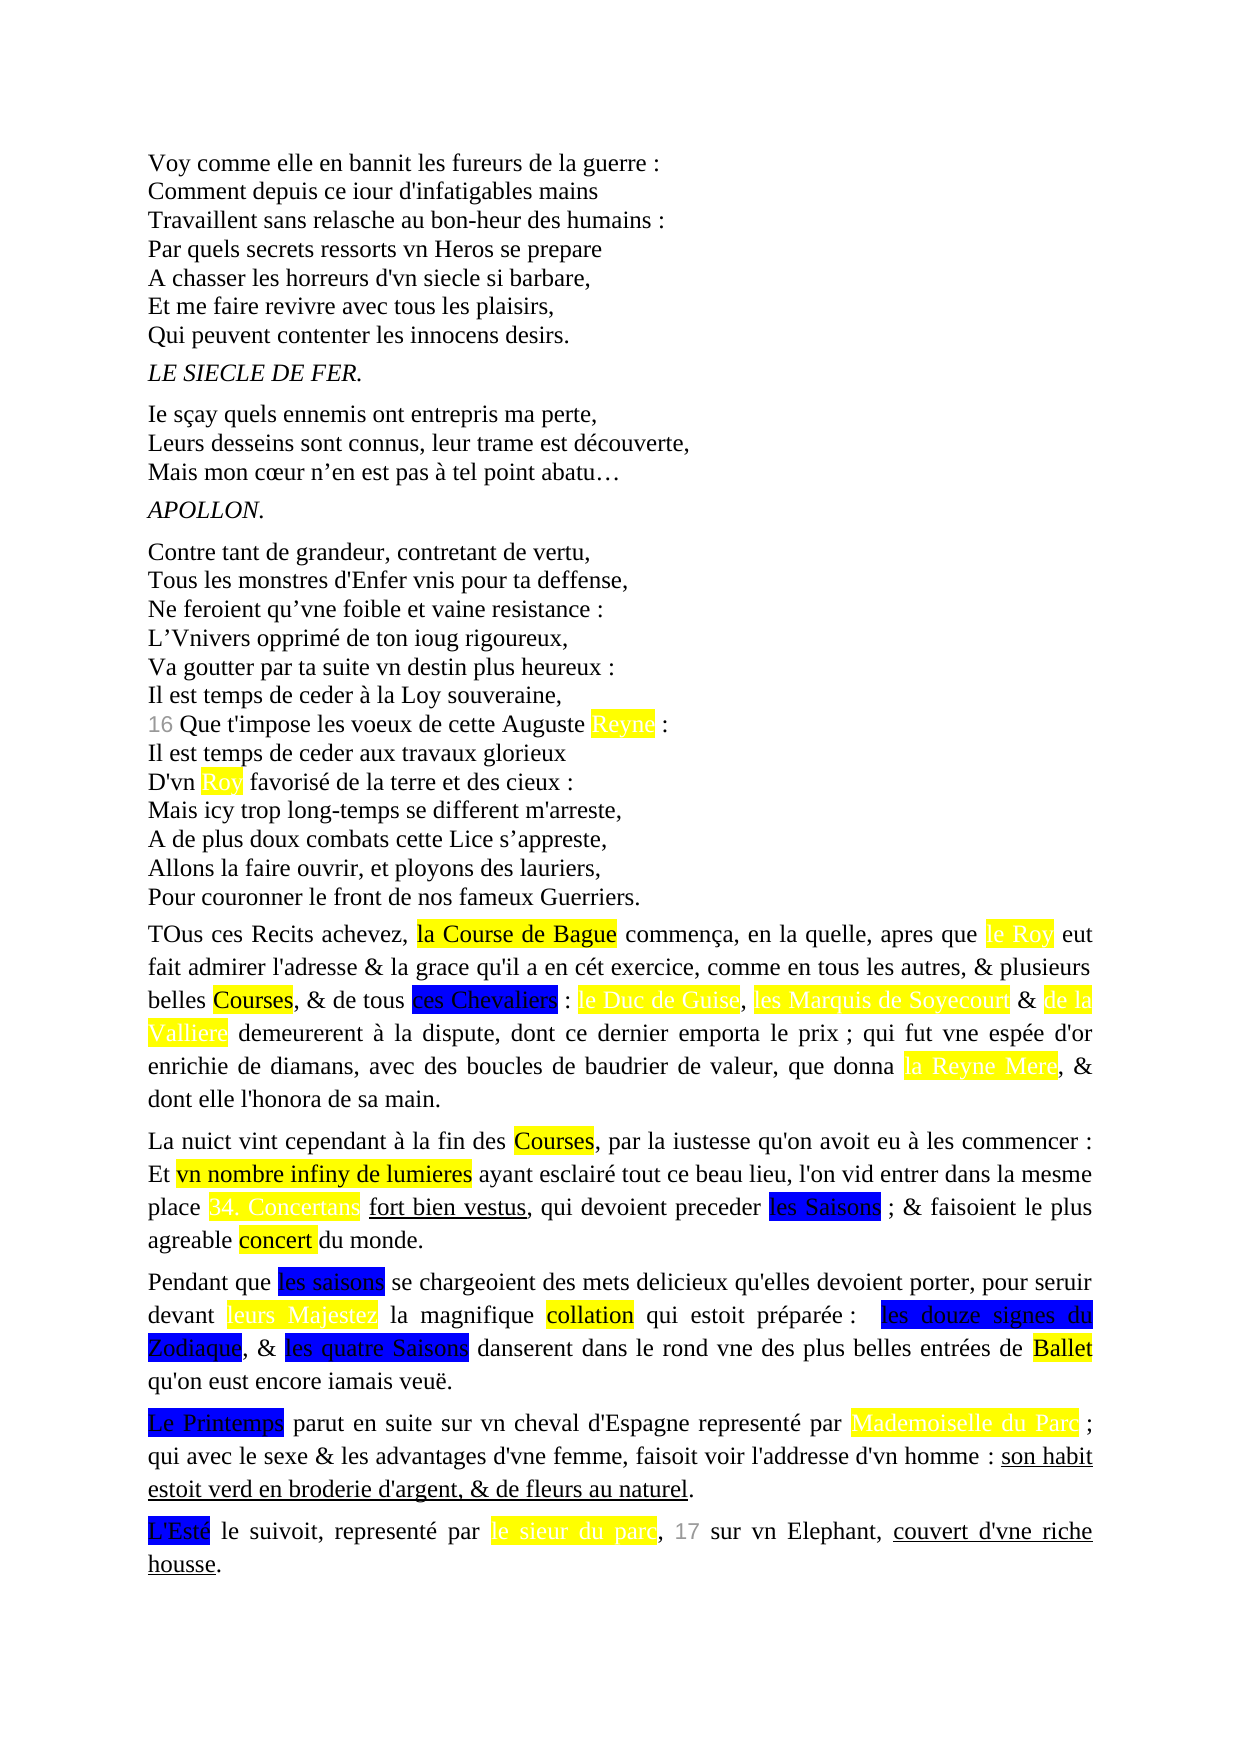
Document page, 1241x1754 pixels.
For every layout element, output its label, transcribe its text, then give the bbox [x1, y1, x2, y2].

text L'Esté le suivoit, representé par le sieur du parc, 17 sur vn Elephant, couvert d'vne riche housse. [148, 1516, 1093, 1578]
text La nuict vint cependant à la fin des Courses, par la iustesse qu'on avoit eu à les commencer : Et vn nombre infiny de lumieres ayant esclairé tout ce beau lieu, l'on vid entrer dans la mesme place 34. Concertans fort bien vestus, qui devoient preceder les Saisons ; & faisoient le plus agreable concert du monde. [148, 1126, 1093, 1254]
text LE SIECLE DE FER. [148, 358, 1093, 386]
text APOLLON. [148, 495, 1093, 523]
text Pendant que les saisons se chargeoient des mets delicieux qu'elles devoient porter, pour seruir devant leurs Majestez la magnifique collation qui estoit préparée : les douze signes du Zodiaque, & les quatre Saisons danserent dans le rond vne des plus belles entrées de Ballet qu'on eust encore iamais veuë. [148, 1267, 1093, 1395]
text Voy comme elle en bannit les fureurs de la guerre : Comment depuis ce iour d'infatigables mains Travaillent sans relasche au bon-heur des humains : Par quels secrets ressorts vn Heros se prepare A chasser les horreurs d'vn siecle si barbare, Et me faire revivre avec tous les plaisirs, Qui peuvent contenter les innocens desirs. [148, 148, 1093, 349]
text Le Printemps parut en suite sur vn cheval d'Espagne representé par Mademoiselle du Parc ; qui avec le sexe & les advantages d'vne femme, faisoit voir l'addresse d'vn homme : son habit estoit verd en broderie d'argent, & de fleurs au naturel. [148, 1408, 1093, 1503]
text Contre tant de grandeur, contretant de vertu, Tous les monstres d'Enfer vnis pour ta deffense, Ne feroient qu’vne foible et vaine resistance : L’Vnivers opprimé de ton ioug rigoureux, Va goutter par ta suite vn destin plus heureux : Il est temps de ceder à la Loy souveraine, 16 Que t'impose les voeux de cette Auguste Reyne : Il est temps de ceder aux travaux glorieux D'vn Roy favorisé de la terre et des cieux : Mais icy trop long-temps se different m'arreste, A de plus doux combats cette Lice s’appreste, Allons la faire ouvrir, et ployons des lauriers, Pour couronner le front de nos fameux Guerriers. [148, 537, 1093, 910]
text Ie sçay quels ennemis ont entrepris ma perte, Leurs desseins sont connus, leur trame est découverte, Mais mon cœur n’en est pas à tel point abatu… [148, 399, 1093, 486]
text TOus ces Recits achevez, la Course de Bague commença, en la quelle, apres que le Roy eut fait admirer l'adresse & la grace qu'il a en cét exercice, comme en tous les autres, & plusieurs belles Courses, & de tous ces Chevaliers : le Duc de Guise, les Marquis de Soyecourt & de la Valliere demeurerent à la dispute, dont ce dernier emporta le prix ; qui fut vne espée d'or enrichie de diamans, avec des boucles de baudrier de valeur, que donna la Reyne Mere, & dont elle l'honora de sa main. [148, 919, 1093, 1113]
